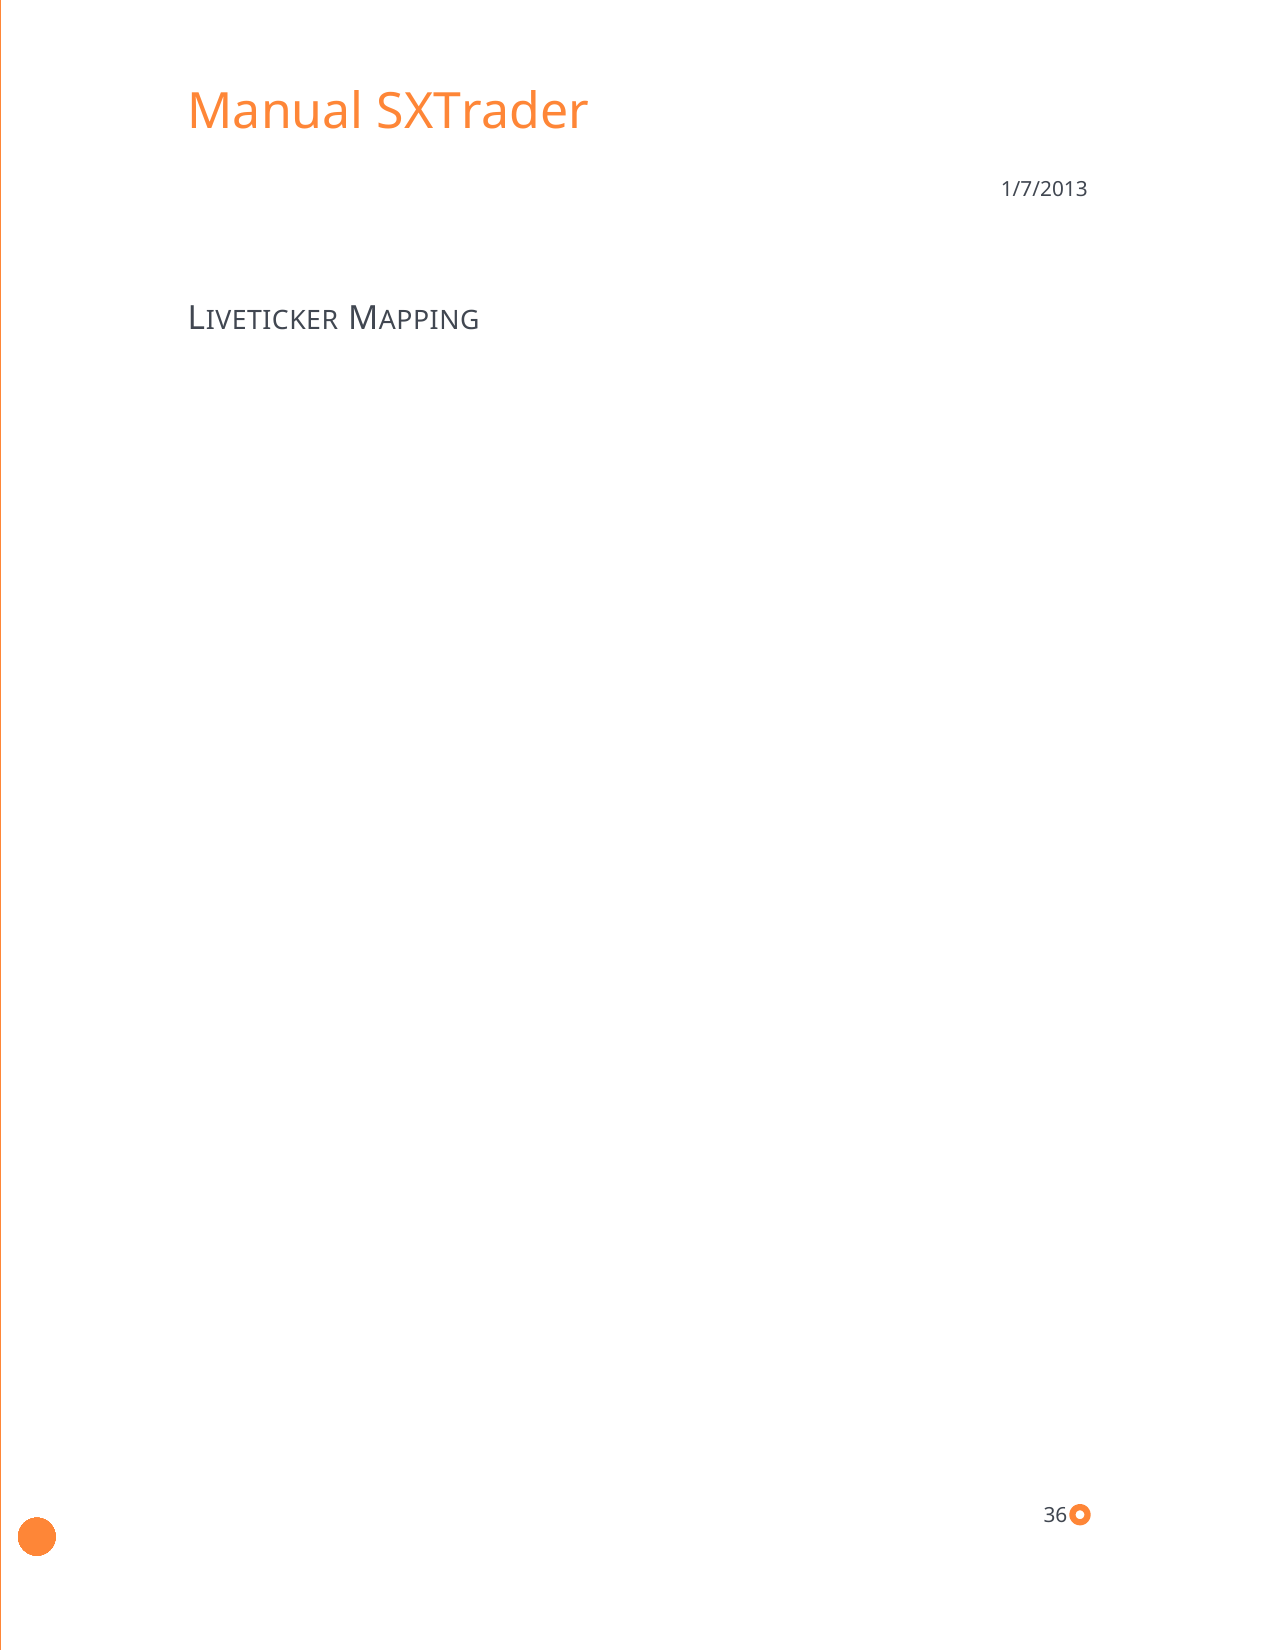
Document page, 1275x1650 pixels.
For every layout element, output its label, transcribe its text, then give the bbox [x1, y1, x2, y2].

subtitle Liveticker Mapping [187, 293, 1087, 339]
